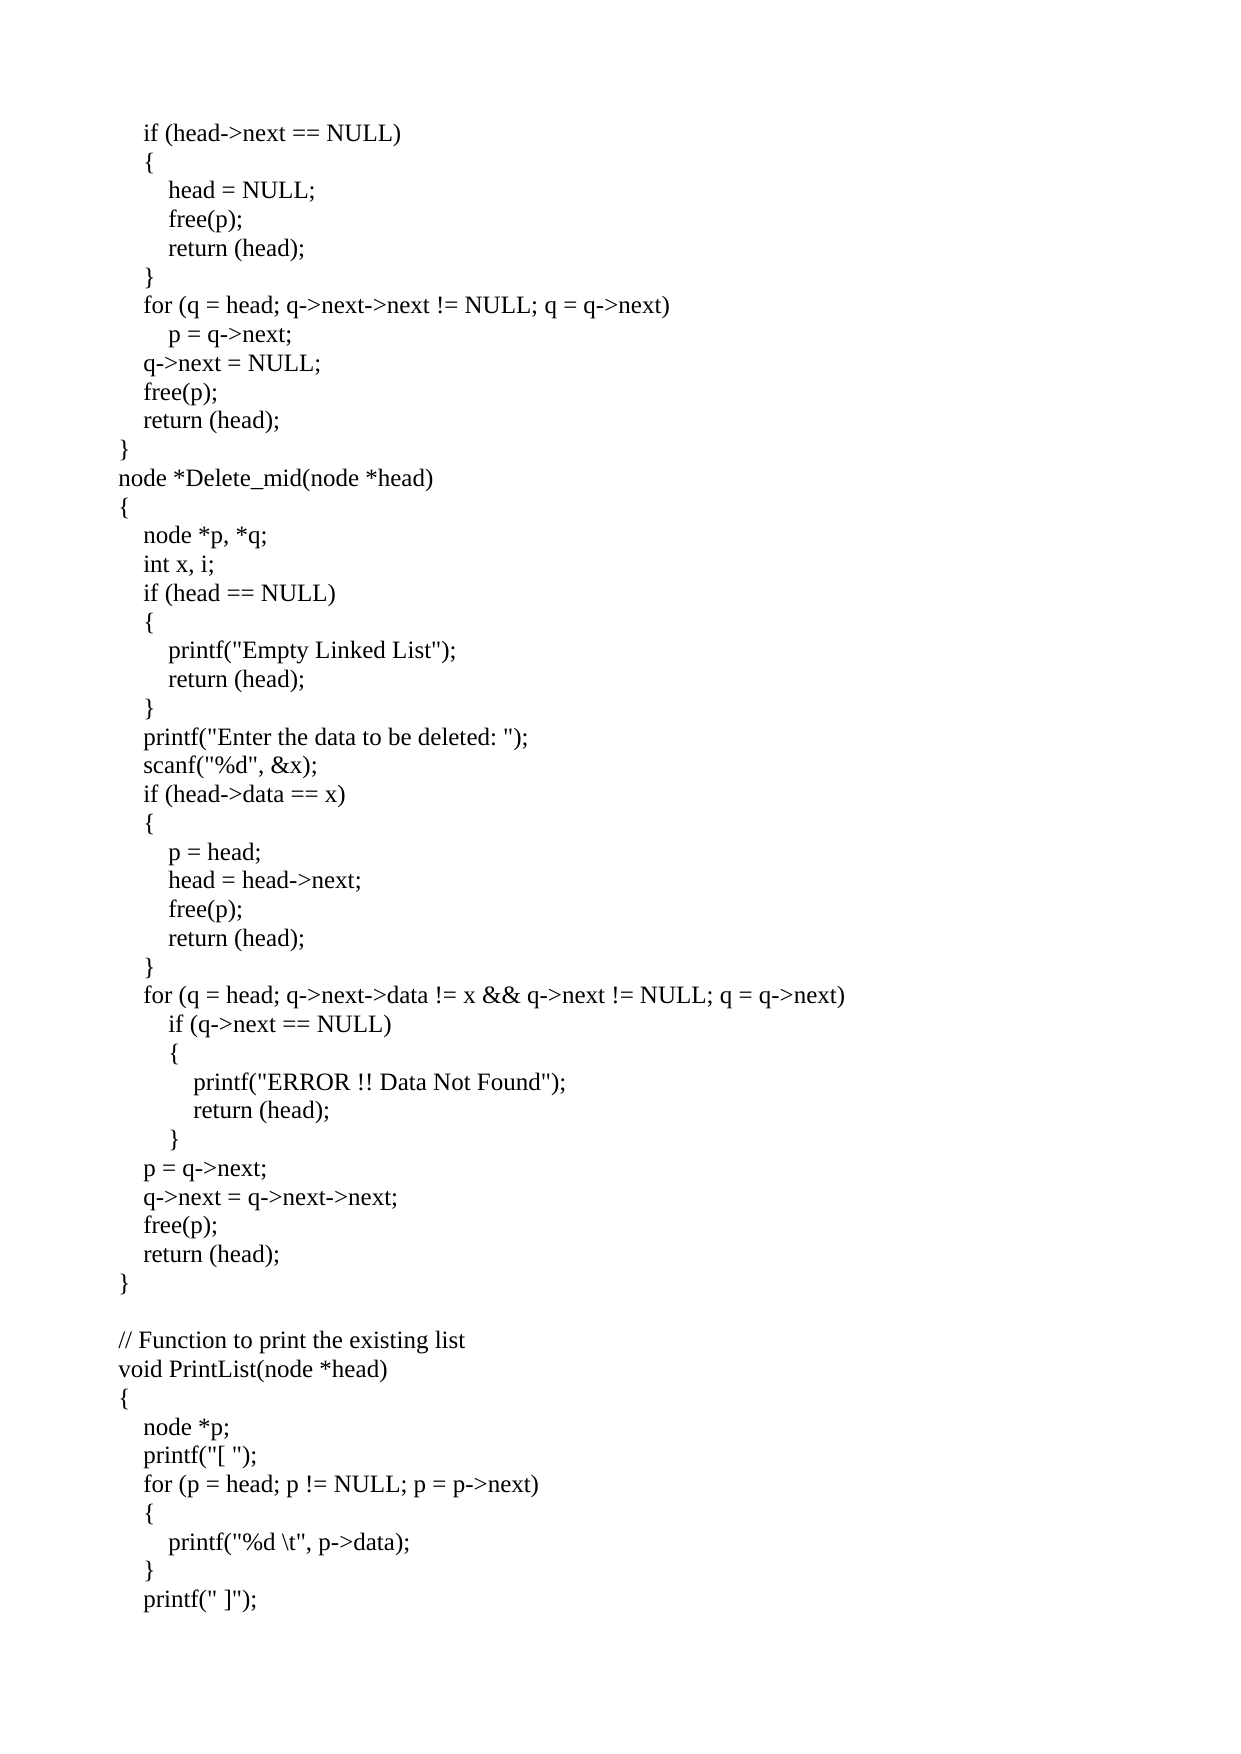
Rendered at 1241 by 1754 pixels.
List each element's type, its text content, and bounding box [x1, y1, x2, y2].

text for (q = head; q->next->data != x && q->next != NULL; q = q->next) [118, 981, 1122, 1009]
text printf("Enter the data to be deleted: "); [118, 722, 1122, 751]
text { [118, 1383, 1122, 1412]
text { [118, 1498, 1122, 1527]
text printf("ERROR !! Data Not Found"); [118, 1067, 1122, 1096]
text printf("%d \t", p->data); [118, 1527, 1122, 1556]
text printf(" ]"); [118, 1584, 1122, 1613]
text p = q->next; [118, 1153, 1122, 1182]
text } [118, 1268, 1122, 1297]
text return (head); [118, 406, 1122, 434]
text return (head); [118, 1096, 1122, 1124]
text { [118, 607, 1122, 636]
text } [118, 262, 1122, 291]
text p = head; [118, 837, 1122, 866]
text free(p); [118, 1211, 1122, 1239]
text } [118, 434, 1122, 463]
text int x, i; [118, 549, 1122, 578]
text scanf("%d", &x); [118, 751, 1122, 779]
text free(p); [118, 377, 1122, 406]
text return (head); [118, 233, 1122, 262]
text } [118, 1556, 1122, 1584]
text free(p); [118, 204, 1122, 233]
text return (head); [118, 923, 1122, 952]
text } [118, 693, 1122, 722]
text // Function to print the existing list [118, 1326, 1122, 1354]
text if (head->data == x) [118, 779, 1122, 808]
text q->next = NULL; [118, 348, 1122, 377]
text free(p); [118, 894, 1122, 923]
text head = head->next; [118, 866, 1122, 894]
text return (head); [118, 664, 1122, 693]
text for (q = head; q->next->next != NULL; q = q->next) [118, 291, 1122, 319]
text if (head->next == NULL) [118, 118, 1122, 147]
text } [118, 952, 1122, 981]
text head = NULL; [118, 176, 1122, 204]
text for (p = head; p != NULL; p = p->next) [118, 1469, 1122, 1498]
text printf("[ "); [118, 1441, 1122, 1469]
text { [118, 808, 1122, 837]
text printf("Empty Linked List"); [118, 636, 1122, 664]
text } [118, 1124, 1122, 1153]
text node *Delete_mid(node *head) [118, 463, 1122, 492]
text void PrintList(node *head) [118, 1354, 1122, 1383]
text { [118, 492, 1122, 521]
text if (q->next == NULL) [118, 1009, 1122, 1038]
text p = q->next; [118, 319, 1122, 348]
text node *p; [118, 1412, 1122, 1441]
text { [118, 1038, 1122, 1067]
text if (head == NULL) [118, 578, 1122, 607]
text q->next = q->next->next; [118, 1182, 1122, 1211]
text { [118, 147, 1122, 176]
text return (head); [118, 1239, 1122, 1268]
text node *p, *q; [118, 521, 1122, 549]
